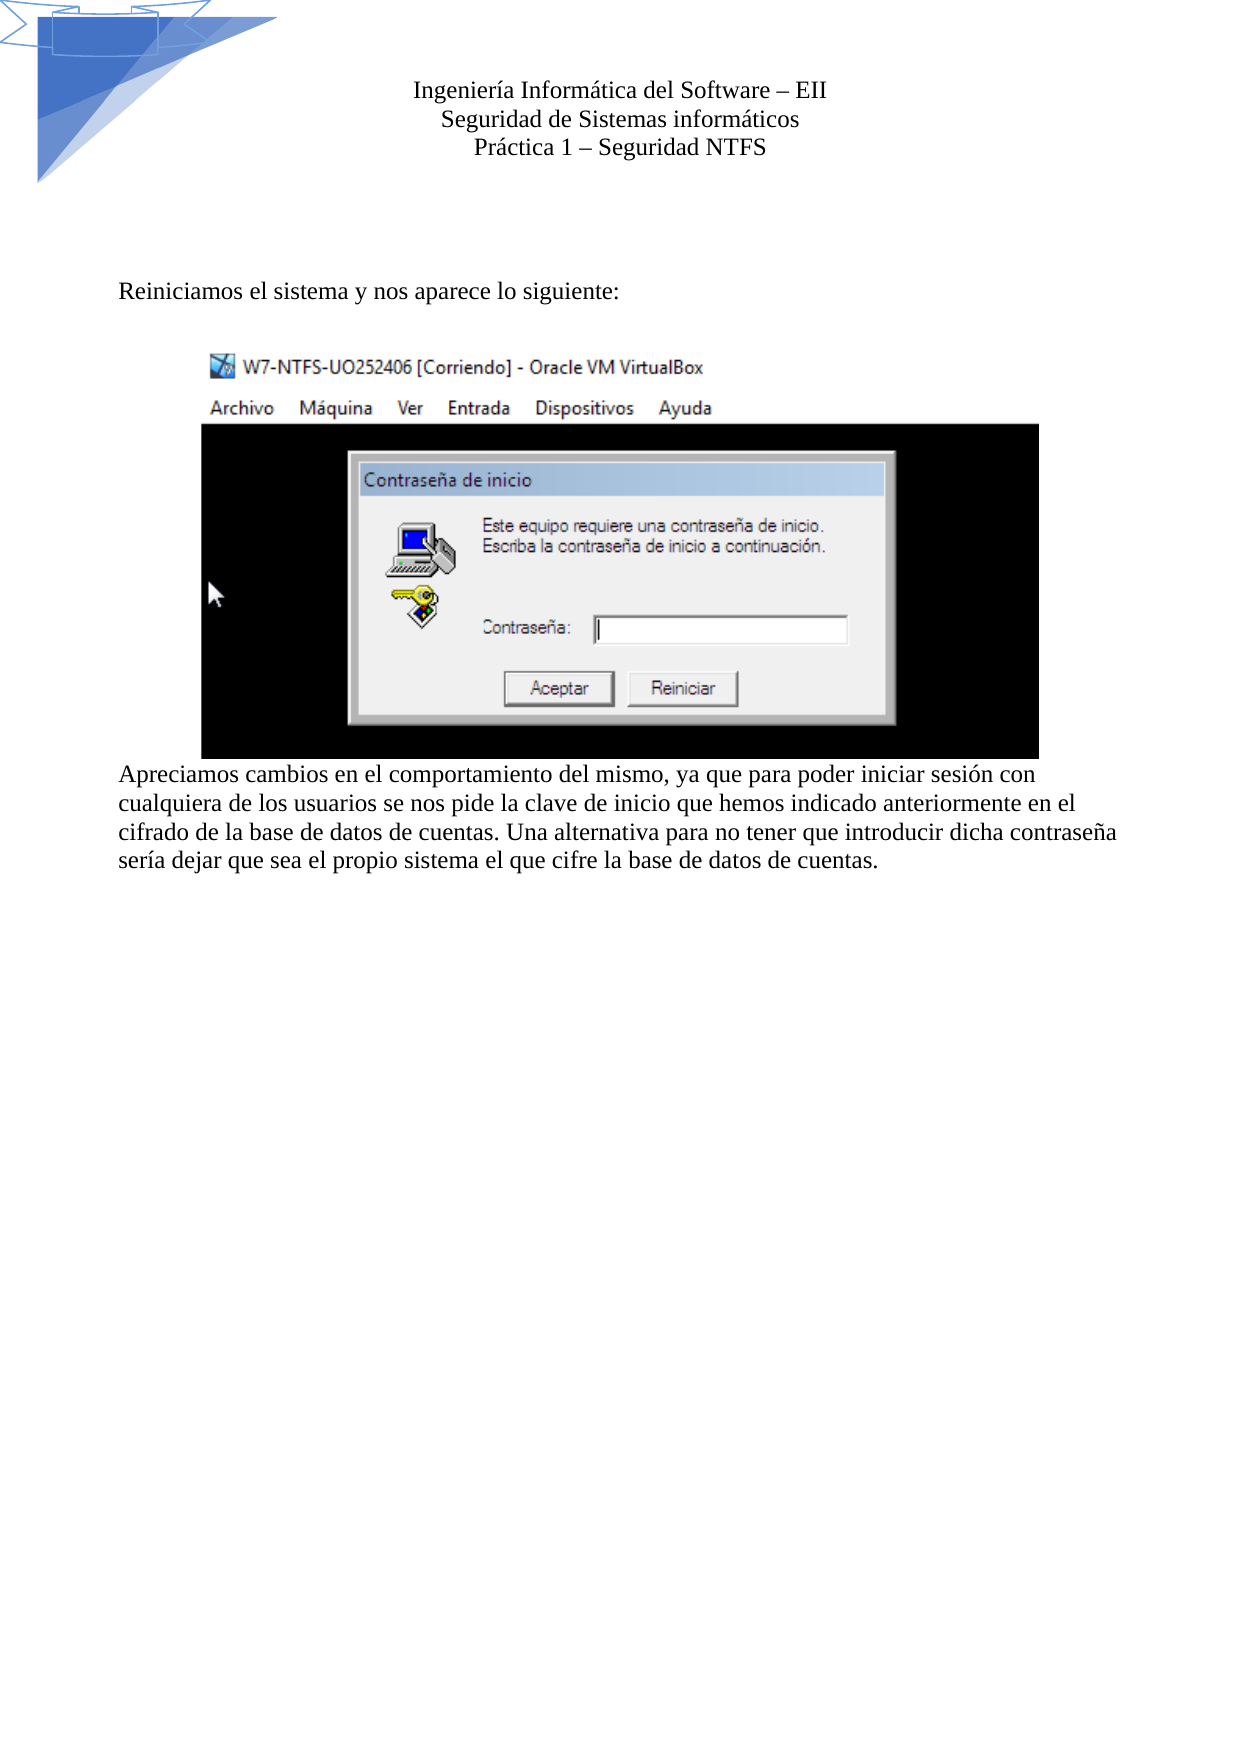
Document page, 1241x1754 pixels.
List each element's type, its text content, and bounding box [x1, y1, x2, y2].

text Apreciamos cambios en el comportamiento del mismo, ya que para poder iniciar sesión con cualquiera de los usuarios se nos pide la clave de inicio que hemos indicado anteriormente en el cifrado de la base de datos de cuentas. Una alternativa para no tener que introducir dicha contraseña sería dejar que sea el propio sistema el que cifre la base de datos de cuentas. [118, 521, 1122, 874]
text Reiniciamos el sistema y nos aparece lo siguiente: [118, 276, 1122, 305]
